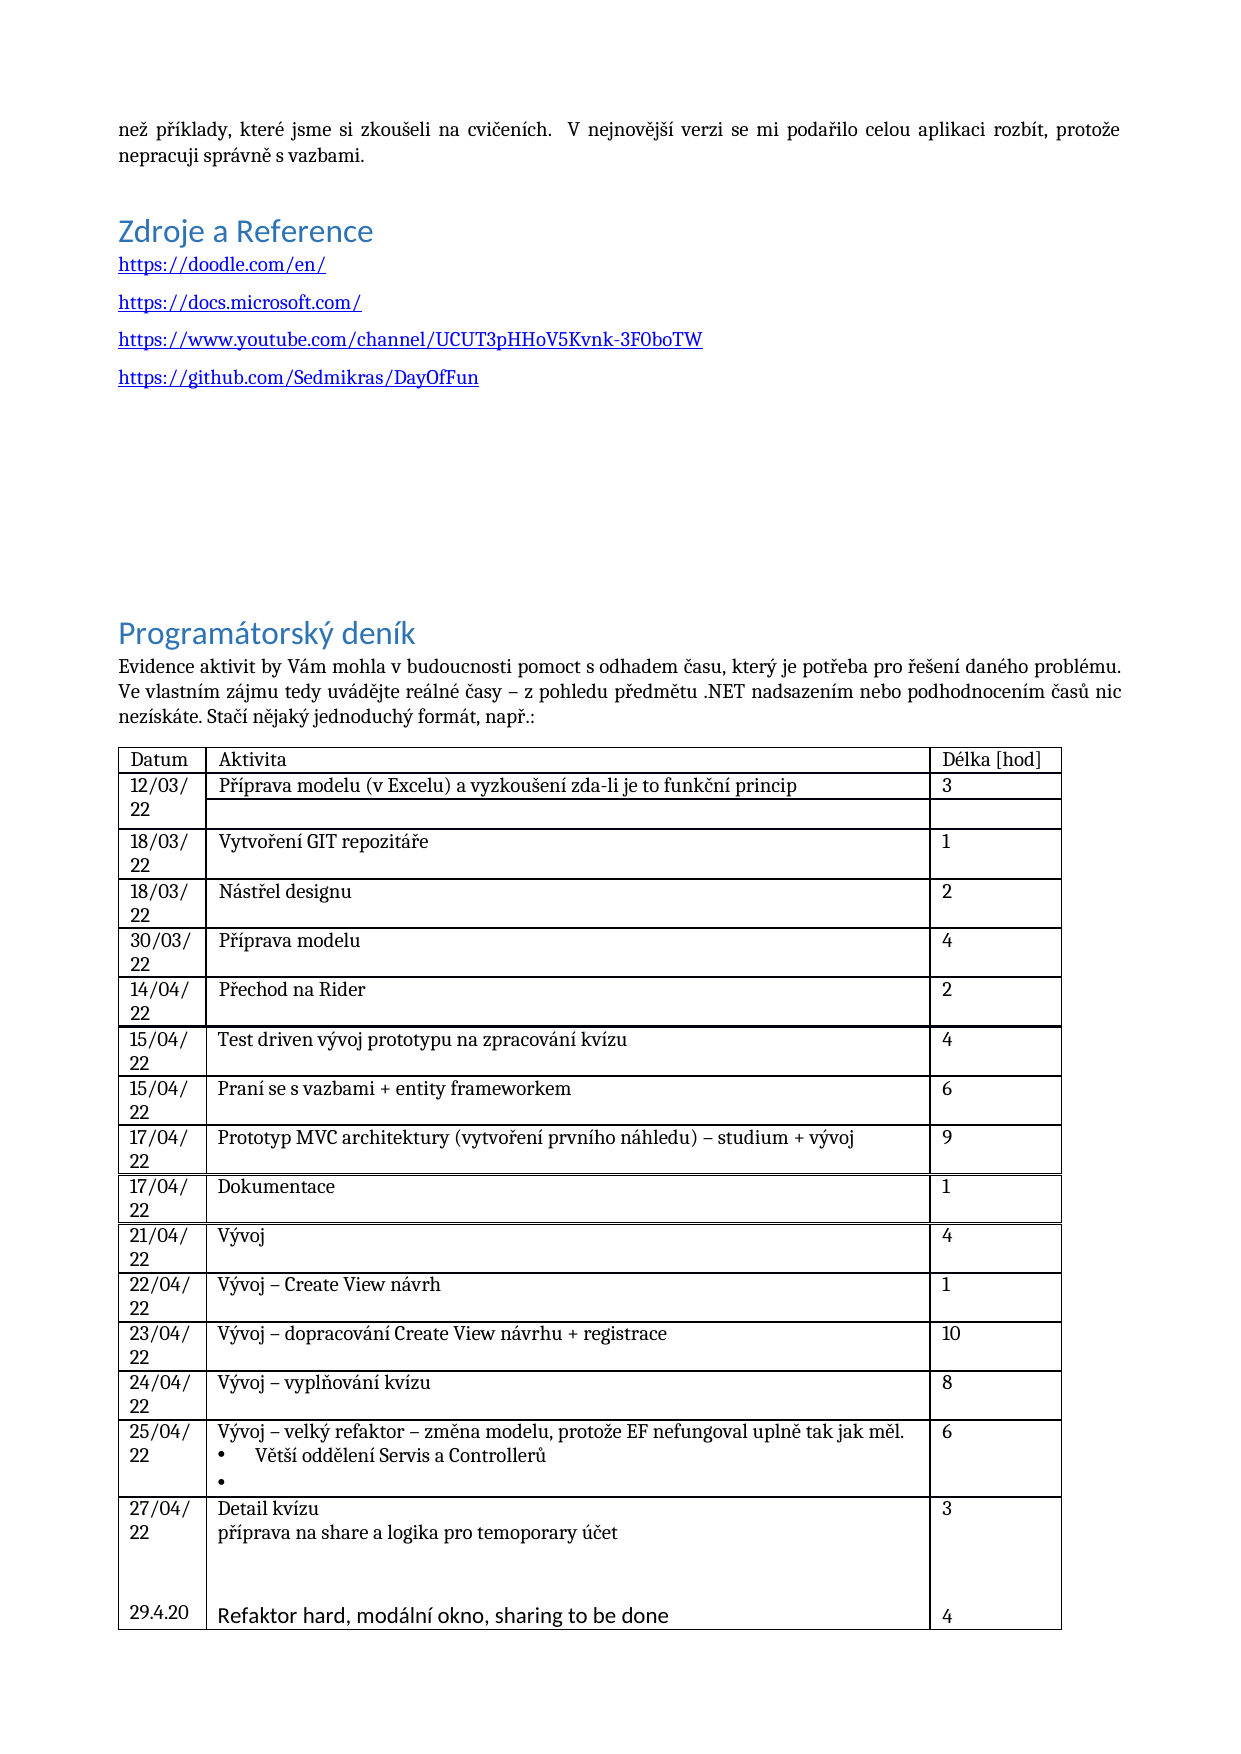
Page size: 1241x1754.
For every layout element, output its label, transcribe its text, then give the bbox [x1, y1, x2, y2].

table_cell Prototyp MVC architektury (vytvoření prvního náhledu) – studium + vývoj [207, 1126, 929, 1173]
table_cell Přechod na Rider [207, 978, 929, 1025]
table_cell [931, 800, 1061, 828]
table_cell 12/03/22 [119, 774, 205, 828]
table_cell 1 [931, 1176, 1061, 1222]
table_cell 4 [931, 1225, 1061, 1272]
table_cell 1 [931, 1274, 1061, 1321]
table_cell Vývoj – Create View návrh [207, 1274, 929, 1321]
text než příklady, které jsme si zkoušeli na cvičeních. V nejnovější verzi se mi podařilo celou aplikaci rozbít, protože nepracuji správně s vazbami. [118, 118, 1122, 167]
table_cell 3 [931, 774, 1061, 798]
table_cell [207, 800, 929, 828]
table_cell 14/04/22 [119, 978, 205, 1025]
text https://www.youtube.com/channel/UCUT3pHHoV5Kvnk-3F0boTW [118, 328, 1122, 352]
table_cell Vytvoření GIT repozitáře [207, 830, 929, 878]
text https://github.com/Sedmikras/DayOfFun [118, 366, 1122, 389]
table_cell 15/04/22 [119, 1028, 206, 1075]
table_cell 18/03/22 [119, 830, 205, 878]
table_cell 6 [931, 1077, 1061, 1124]
table_cell 2 [931, 880, 1061, 927]
text https://doodle.com/en/ [118, 253, 1122, 277]
table_cell Příprava modelu (v Excelu) a vyzkoušení zda-li je to funkční princip [207, 774, 929, 798]
table_cell Vývoj – dopracování Create View návrhu + registrace [207, 1323, 929, 1370]
table_cell Detail kvízu příprava na share a logika pro temoporary účet Refaktor hard, modální okno, sharing to be done [207, 1498, 929, 1629]
table_cell Praní se s vazbami + entity frameworkem [207, 1077, 929, 1124]
table_cell Vývoj – velký refaktor – změna modelu, protože EF nefungoval uplně tak jak měl. Větší oddělení Servis a Controllerů [207, 1421, 929, 1496]
table_cell Dokumentace [207, 1176, 929, 1222]
table_cell 23/04/22 [119, 1323, 206, 1370]
table_header Aktivita [207, 748, 929, 772]
table_cell 4 [931, 1028, 1061, 1075]
text Evidence aktivit by Vám mohla v budoucnosti pomoct s odhadem času, který je potřeba pro řešení daného problému. Ve vlastním zájmu tedy uvádějte reálné časy – z pohledu předmětu .NET nadsazením nebo podhodnocením časů nic nezískáte. Stačí nějaký jednoduchý formát, např.: [118, 655, 1122, 729]
text Programátorský deník [118, 612, 1122, 653]
table_cell Nástřel designu [207, 880, 929, 927]
text https://docs.microsoft.com/ [118, 290, 1122, 314]
table_cell 2 [931, 978, 1061, 1025]
table_cell 24/04/22 [119, 1372, 206, 1419]
table_cell 8 [931, 1372, 1061, 1419]
table_header Délka [hod] [931, 748, 1061, 772]
table_cell 1 [931, 830, 1061, 878]
table_cell 27/04/22 29.4.20 [119, 1498, 206, 1629]
table_cell 22/04/22 [119, 1274, 206, 1321]
table_cell Vývoj – vyplňování kvízu [207, 1372, 929, 1419]
table_cell 15/04/22 [119, 1077, 206, 1124]
table_cell 30/03/22 [119, 929, 205, 976]
table_cell 17/04/22 [119, 1126, 206, 1173]
table_cell 4 [931, 929, 1061, 976]
table_cell Test driven vývoj prototypu na zpracování kvízu [207, 1028, 929, 1075]
table_cell 25/04/22 [119, 1421, 206, 1496]
table_header Datum [119, 748, 205, 772]
table_cell 18/03/22 [119, 880, 205, 927]
table_cell 21/04/22 [119, 1225, 206, 1272]
text Zdroje a Reference [118, 210, 1122, 251]
table_cell Vývoj [207, 1225, 929, 1272]
table_cell 17/04/22 [119, 1176, 206, 1222]
table_cell 10 [931, 1323, 1061, 1370]
table_cell Příprava modelu [207, 929, 929, 976]
table_cell 3 4 [931, 1498, 1061, 1629]
table_cell 9 [931, 1126, 1061, 1173]
table_cell 6 [931, 1421, 1061, 1496]
